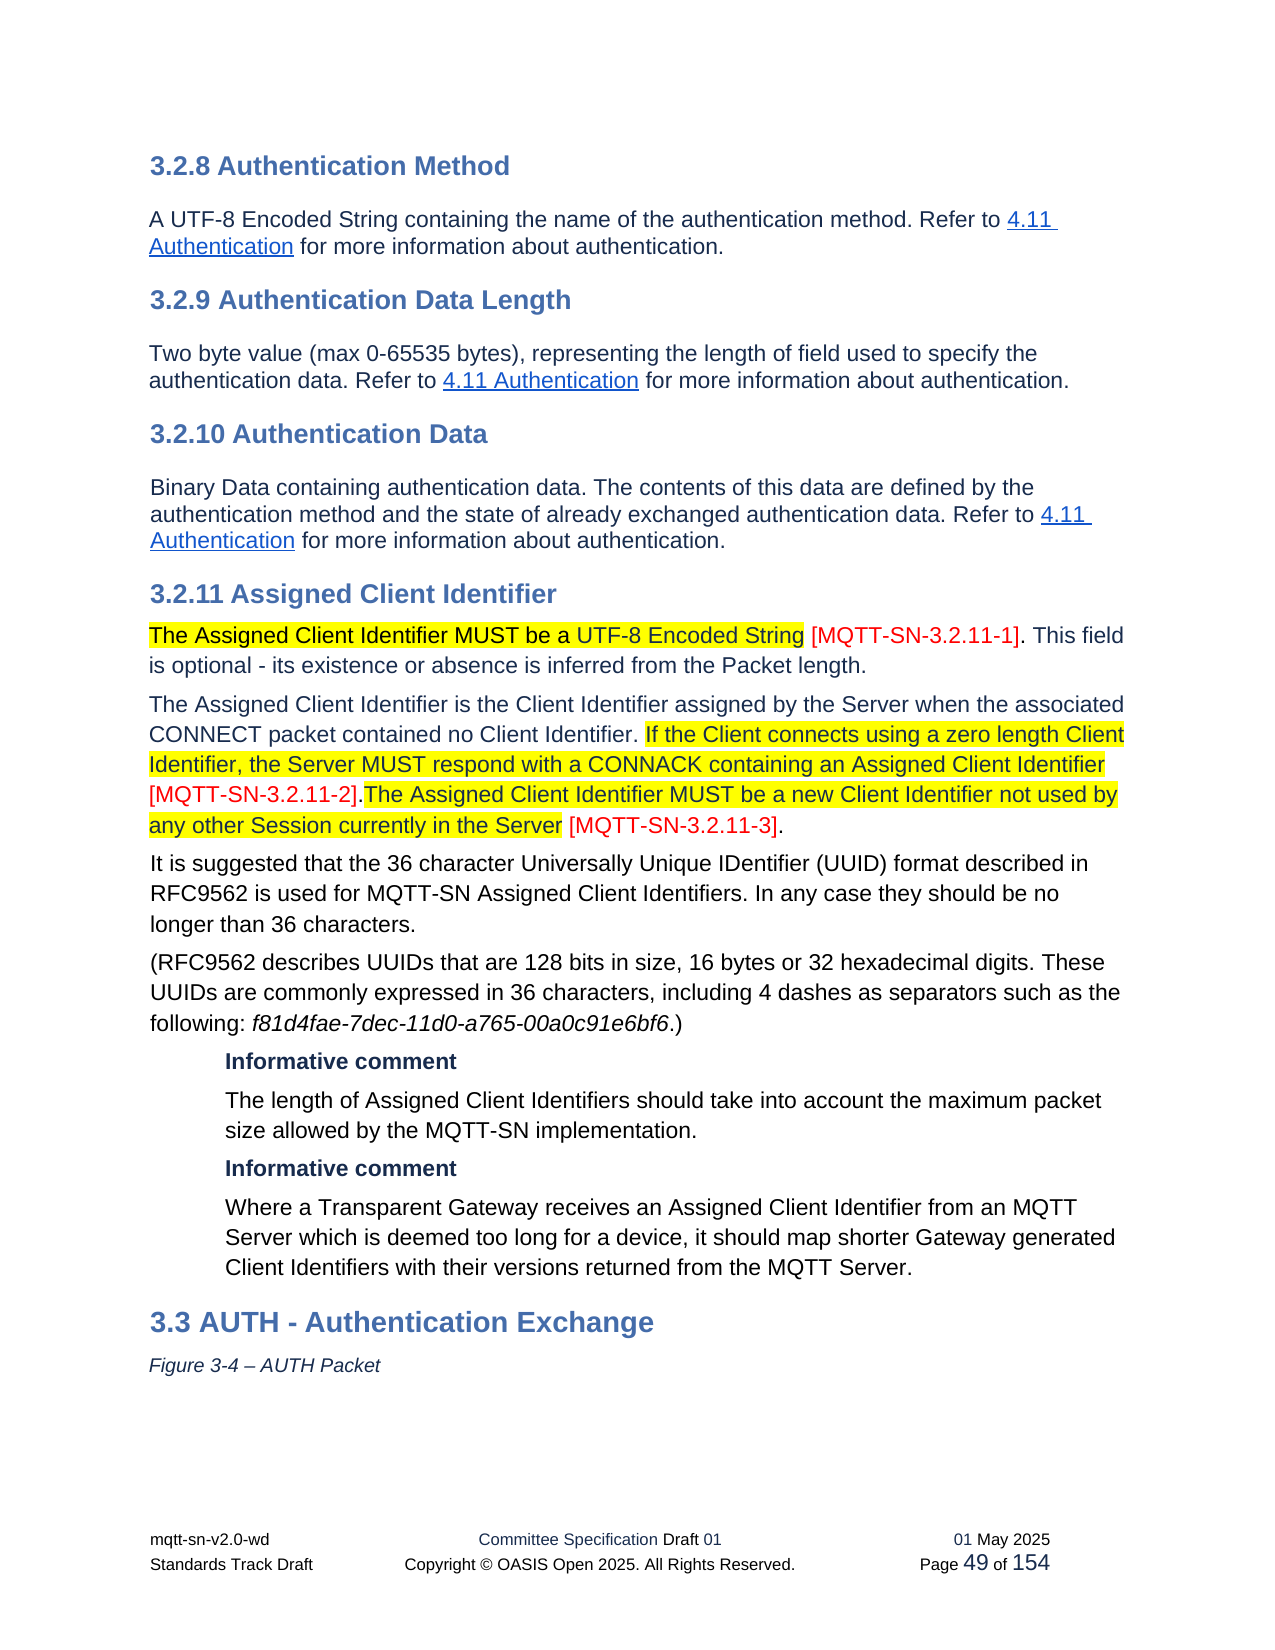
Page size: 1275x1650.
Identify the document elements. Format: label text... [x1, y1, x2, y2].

text Two byte value (max 0-65535 bytes), representing the length of field used to specify the authentication data. Refer to 4.11 Authentication for more information about authentication. [148, 340, 1124, 393]
text The Assigned Client Identifier MUST be a UTF-8 Encoded String [MQTT-SN-3.2.11-1]. This field is optional - its existence or absence is inferred from the Packet length. [148, 622, 1124, 678]
text (RFC9562 describes UUIDs that are 128 bits in size, 16 bytes or 32 hexadecimal digits. These UUIDs are commonly expressed in 36 characters, including 4 dashes as separators such as the following: f81d4fae-7dec-11d0-a765-00a0c91e6bf6.) [150, 949, 1124, 1036]
text Informative comment [225, 1155, 1124, 1182]
subtitle 3.3 AUTH - Authentication Exchange [150, 1305, 1124, 1339]
subtitle 3.2.9 Authentication Data Length [150, 284, 1124, 315]
text A UTF-8 Encoded String containing the name of the authentication method. Refer to 4.11 Authentication for more information about authentication. [148, 206, 1124, 259]
text Binary Data containing authentication data. The contents of this data are defined by the authentication method and the state of already exchanged authentication data. Refer to 4.11 Authentication for more information about authentication. [150, 474, 1124, 553]
text Where a Transparent Gateway receives an Assigned Client Identifier from an MQTT Server which is deemed too long for a device, it should map shorter Gateway generated Client Identifiers with their versions returned from the MQTT Server. [225, 1194, 1124, 1281]
text It is suggested that the 36 character Universally Unique IDentifier (UUID) format described in RFC9562 is used for MQTT-SN Assigned Client Identifiers. In any case they should be no longer than 36 characters. [150, 850, 1124, 937]
text The length of Assigned Client Identifiers should take into account the maximum packet size allowed by the MQTT-SN implementation. [225, 1087, 1124, 1143]
text Informative comment [225, 1048, 1124, 1074]
text The Assigned Client Identifier is the Client Identifier assigned by the Server when the associated CONNECT packet contained no Client Identifier. If the Client connects using a zero length Client Identifier, the Server MUST respond with a CONNACK containing an Assigned Client Identifier [MQTT-SN-3.2.11-2].The Assigned Client Identifier MUST be a new Client Identifier not used by any other Session currently in the Server [MQTT-SN-3.2.11-3]. [148, 691, 1124, 838]
subtitle 3.2.11 Assigned Client Identifier [150, 578, 1124, 609]
text Figure 3-4 – AUTH Packet [148, 1354, 1124, 1376]
subtitle 3.2.8 Authentication Method [150, 150, 1124, 181]
subtitle 3.2.10 Authentication Data [150, 418, 1124, 449]
